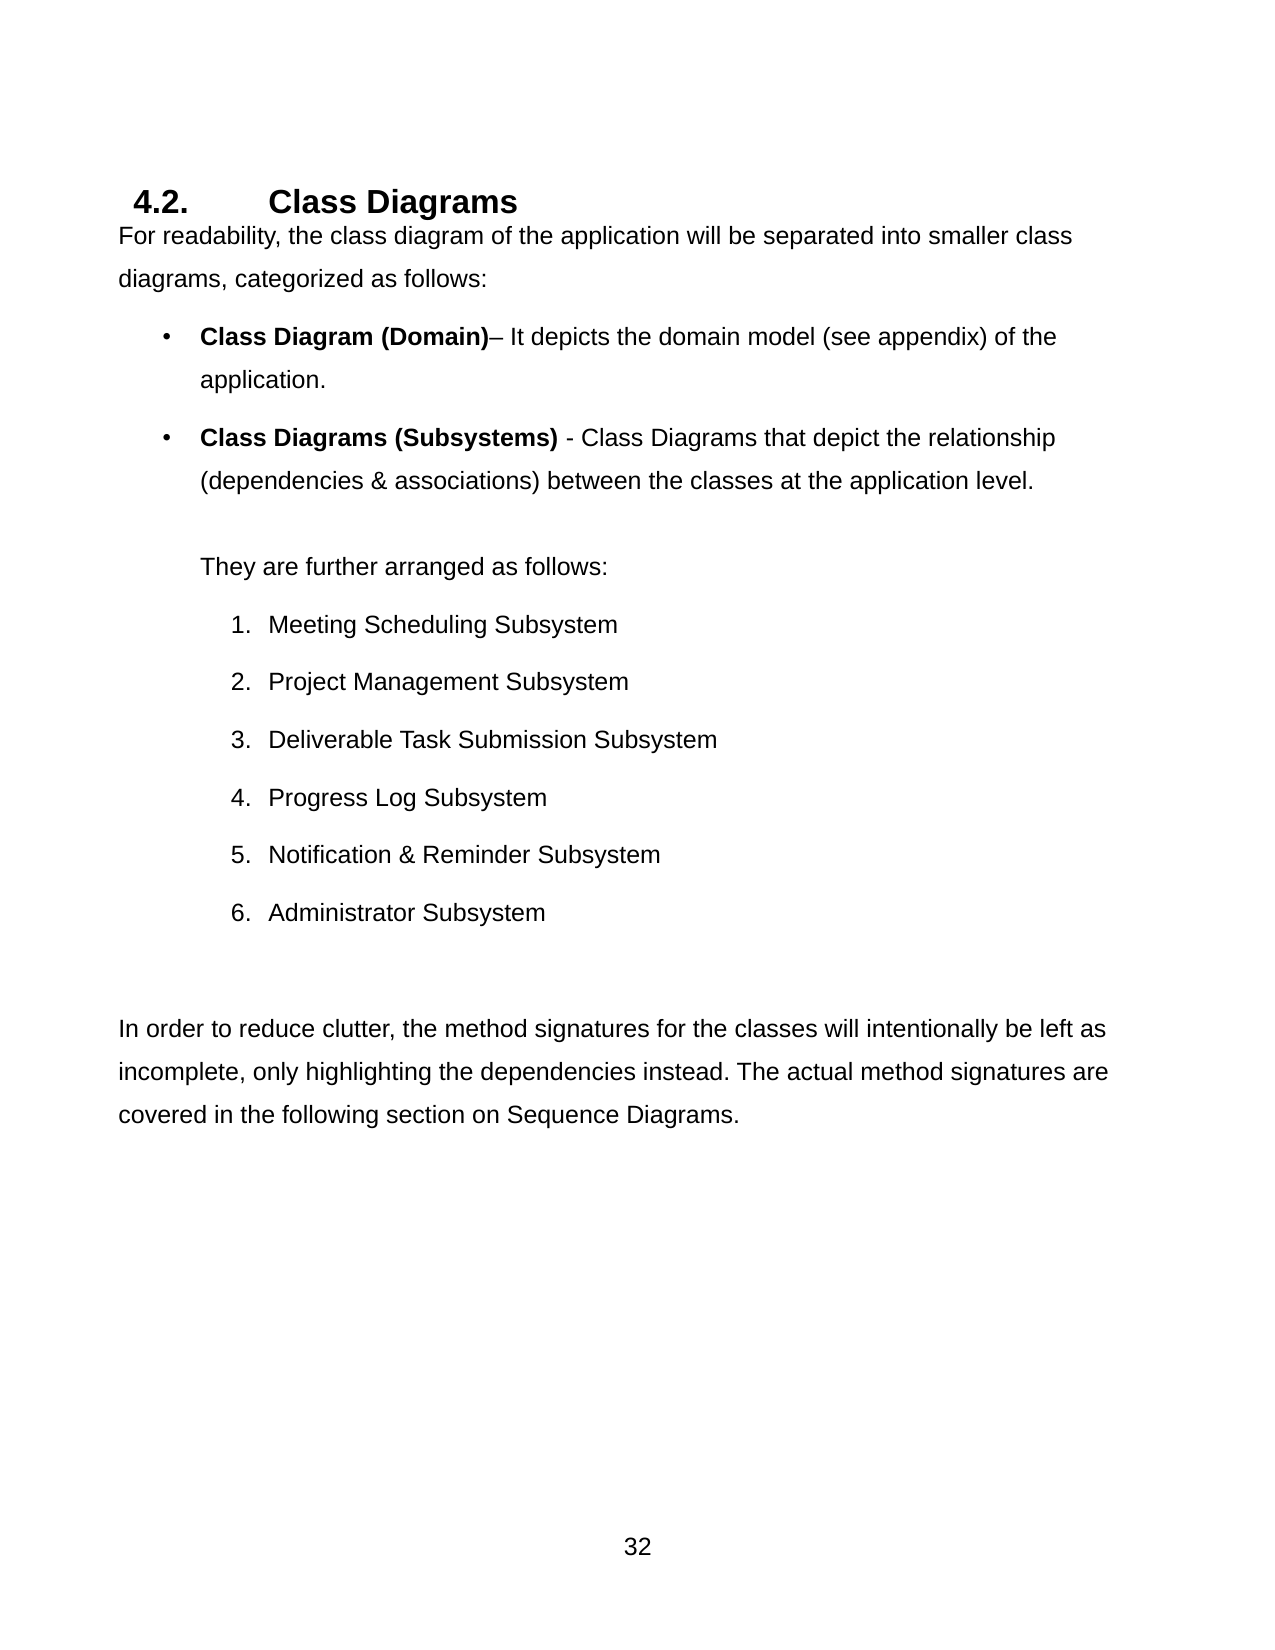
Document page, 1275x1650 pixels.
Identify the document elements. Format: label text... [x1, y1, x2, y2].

list Deliverable Task Submission Subsystem [231, 725, 1157, 754]
list Project Management Subsystem [231, 667, 1157, 696]
list Notification & Reminder Subsystem [231, 841, 1157, 869]
list Meeting Scheduling Subsystem [231, 610, 1157, 638]
text For readability, the class diagram of the application will be separated into smaller class diagrams, categorized as follows: [118, 221, 1157, 293]
subtitle Class Diagrams [133, 182, 1157, 221]
text In order to reduce clutter, the method signatures for the classes will intentionally be left as incomplete, only highlighting the dependencies instead. The actual method signatures are covered in the following section on Sequence Diagrams. [118, 1014, 1157, 1129]
list Administrator Subsystem [231, 898, 1157, 927]
list Class Diagrams (Subsystems) - Class Diagrams that depict the relationship (dependencies & associations) between the classes at the application level. They are further arranged as follows: [162, 422, 1157, 581]
list Class Diagram (Domain)– It depicts the domain model (see appendix) of the application. [162, 322, 1157, 393]
list Progress Log Subsystem [231, 783, 1157, 812]
